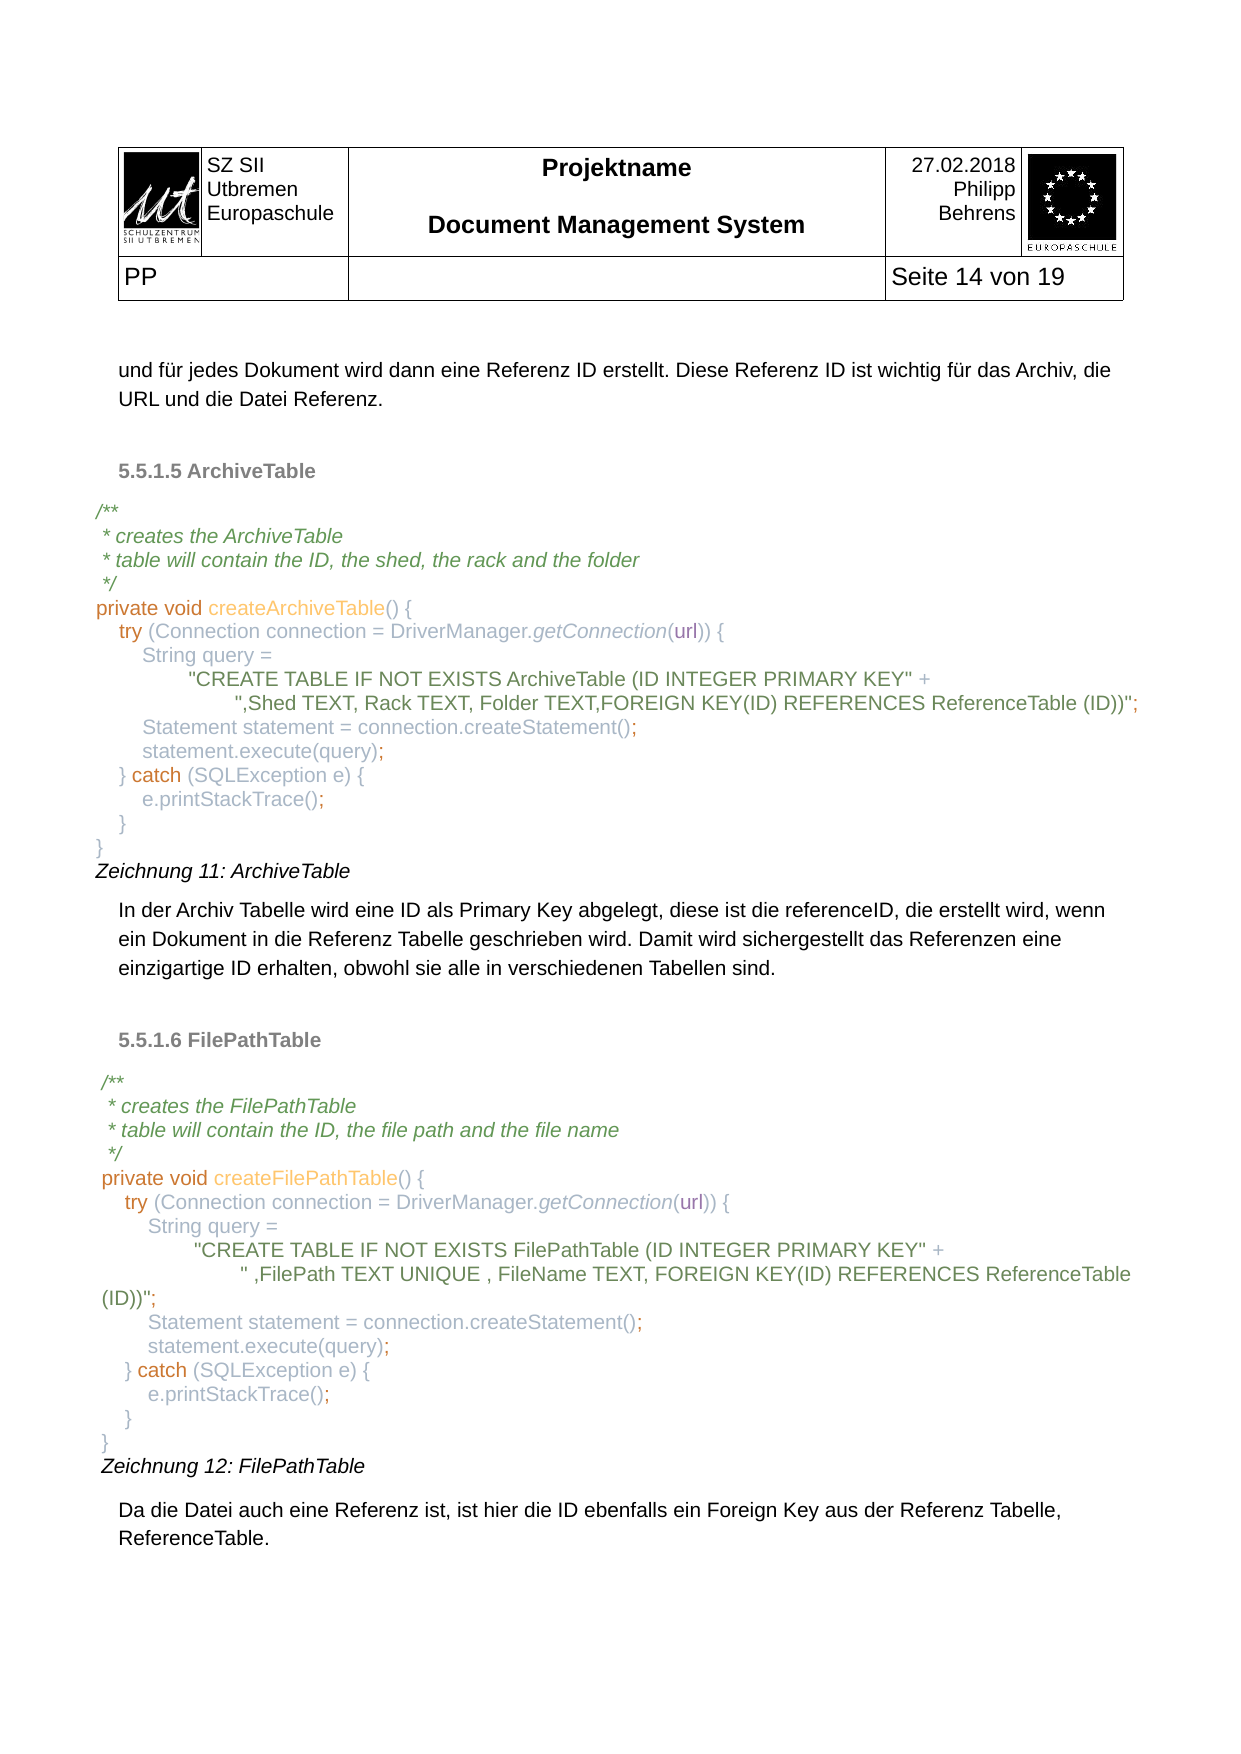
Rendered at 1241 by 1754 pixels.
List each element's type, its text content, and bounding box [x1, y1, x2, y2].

text Zeichnung 11: ArchiveTable [95, 512, 1151, 883]
picture [123, 152, 200, 243]
text Zeichnung 12: FilePathTable [101, 1083, 1189, 1478]
picture [1027, 152, 1117, 251]
text In der Archiv Tabelle wird eine ID als Primary Key abgelegt, diese ist die referenceID, die erstellt wird, wenn ein Dokument in die Referenz Tabelle geschrieben wird. Damit wird sichergestellt das Referenzen eine einzigartige ID erhalten, obwohl sie alle in verschiedenen Tabellen sind. [118, 898, 1122, 979]
text und für jedes Dokument wird dann eine Referenz ID erstellt. Diese Referenz ID ist wichtig für das Archiv, die URL und die Datei Referenz. [118, 358, 1122, 411]
text Da die Datei auch eine Referenz ist, ist hier die ID ebenfalls ein Foreign Key aus der Referenz Tabelle, ReferenceTable. [118, 1497, 1122, 1550]
subtitle 5.5.1.6 FilePathTable [118, 1028, 1122, 1052]
subtitle 5.5.1.5 ArchiveTable [118, 459, 1122, 483]
